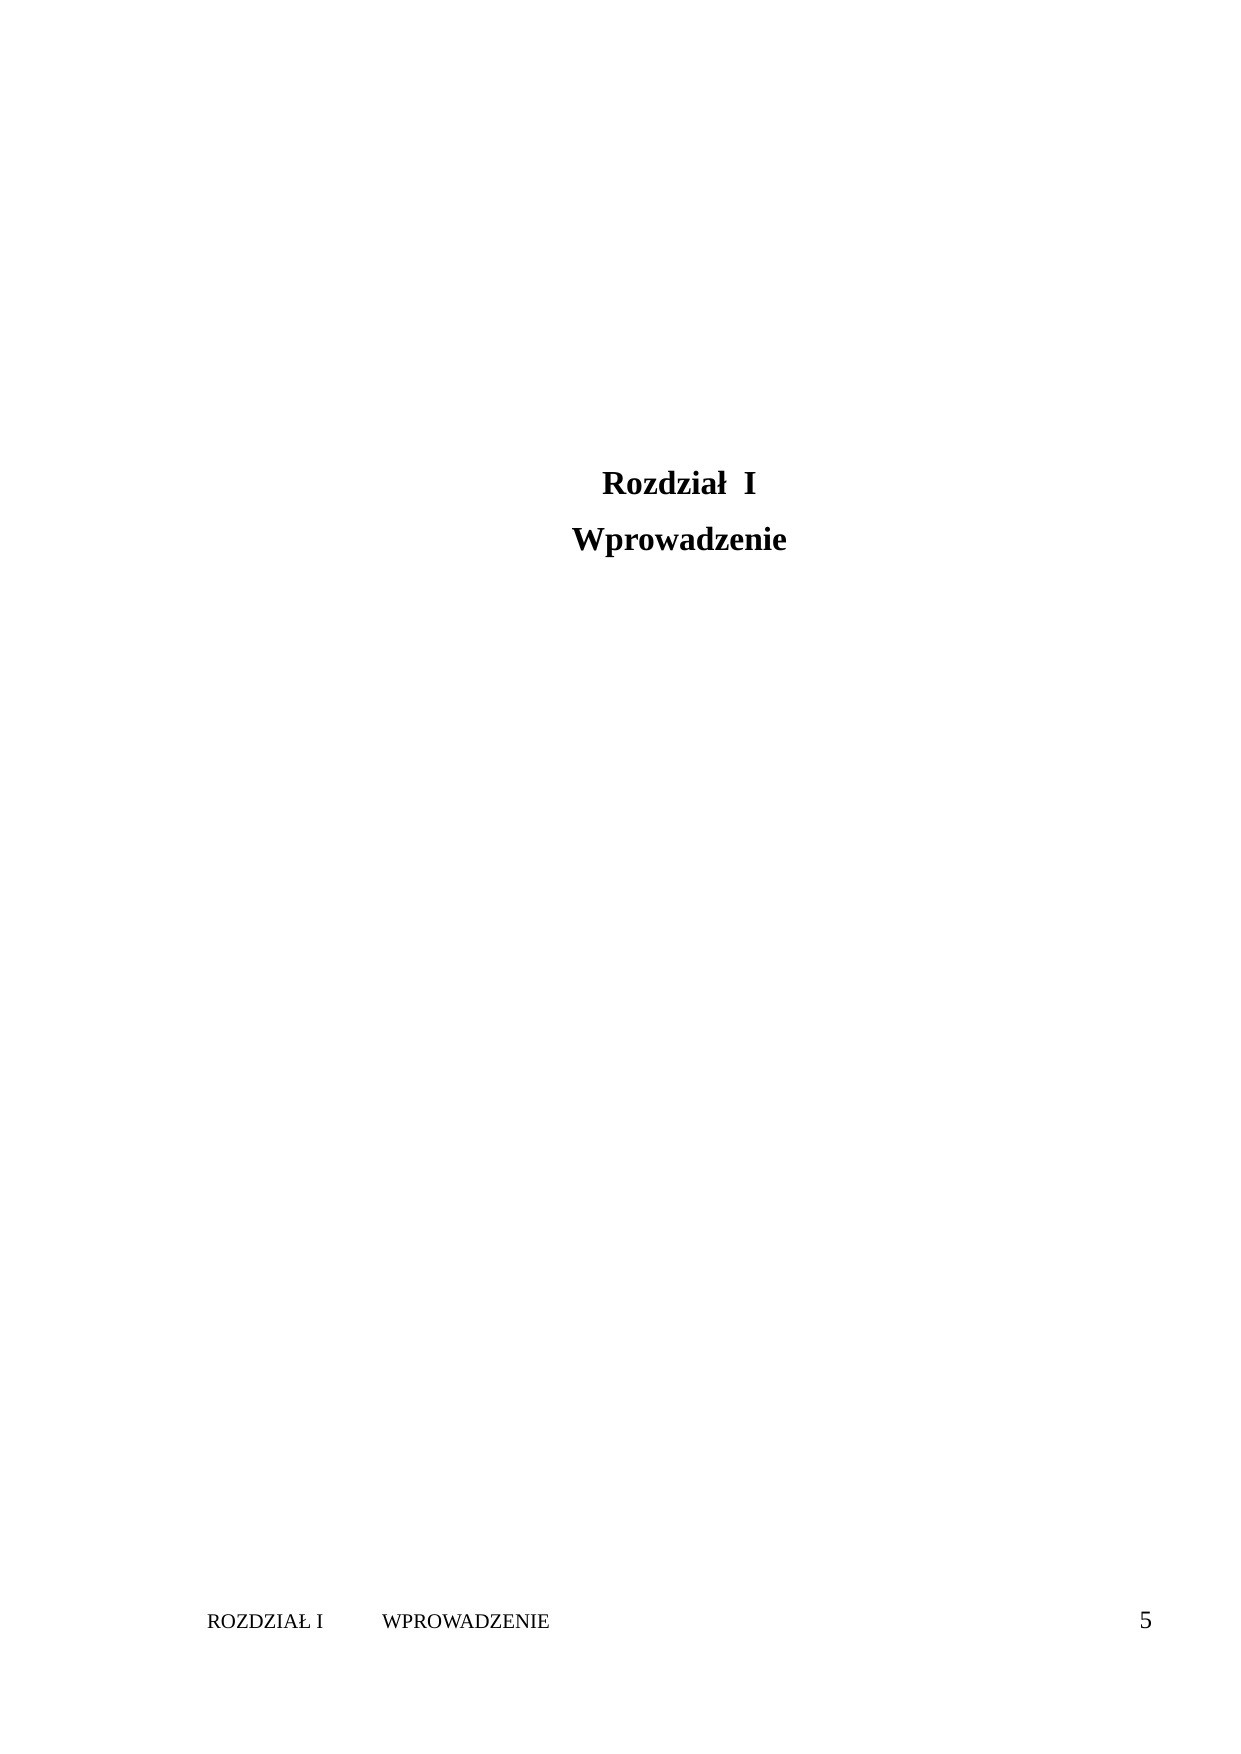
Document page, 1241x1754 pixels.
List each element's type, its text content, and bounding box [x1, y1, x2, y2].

subtitle Rozdział I Wprowadzenie [207, 464, 1152, 557]
